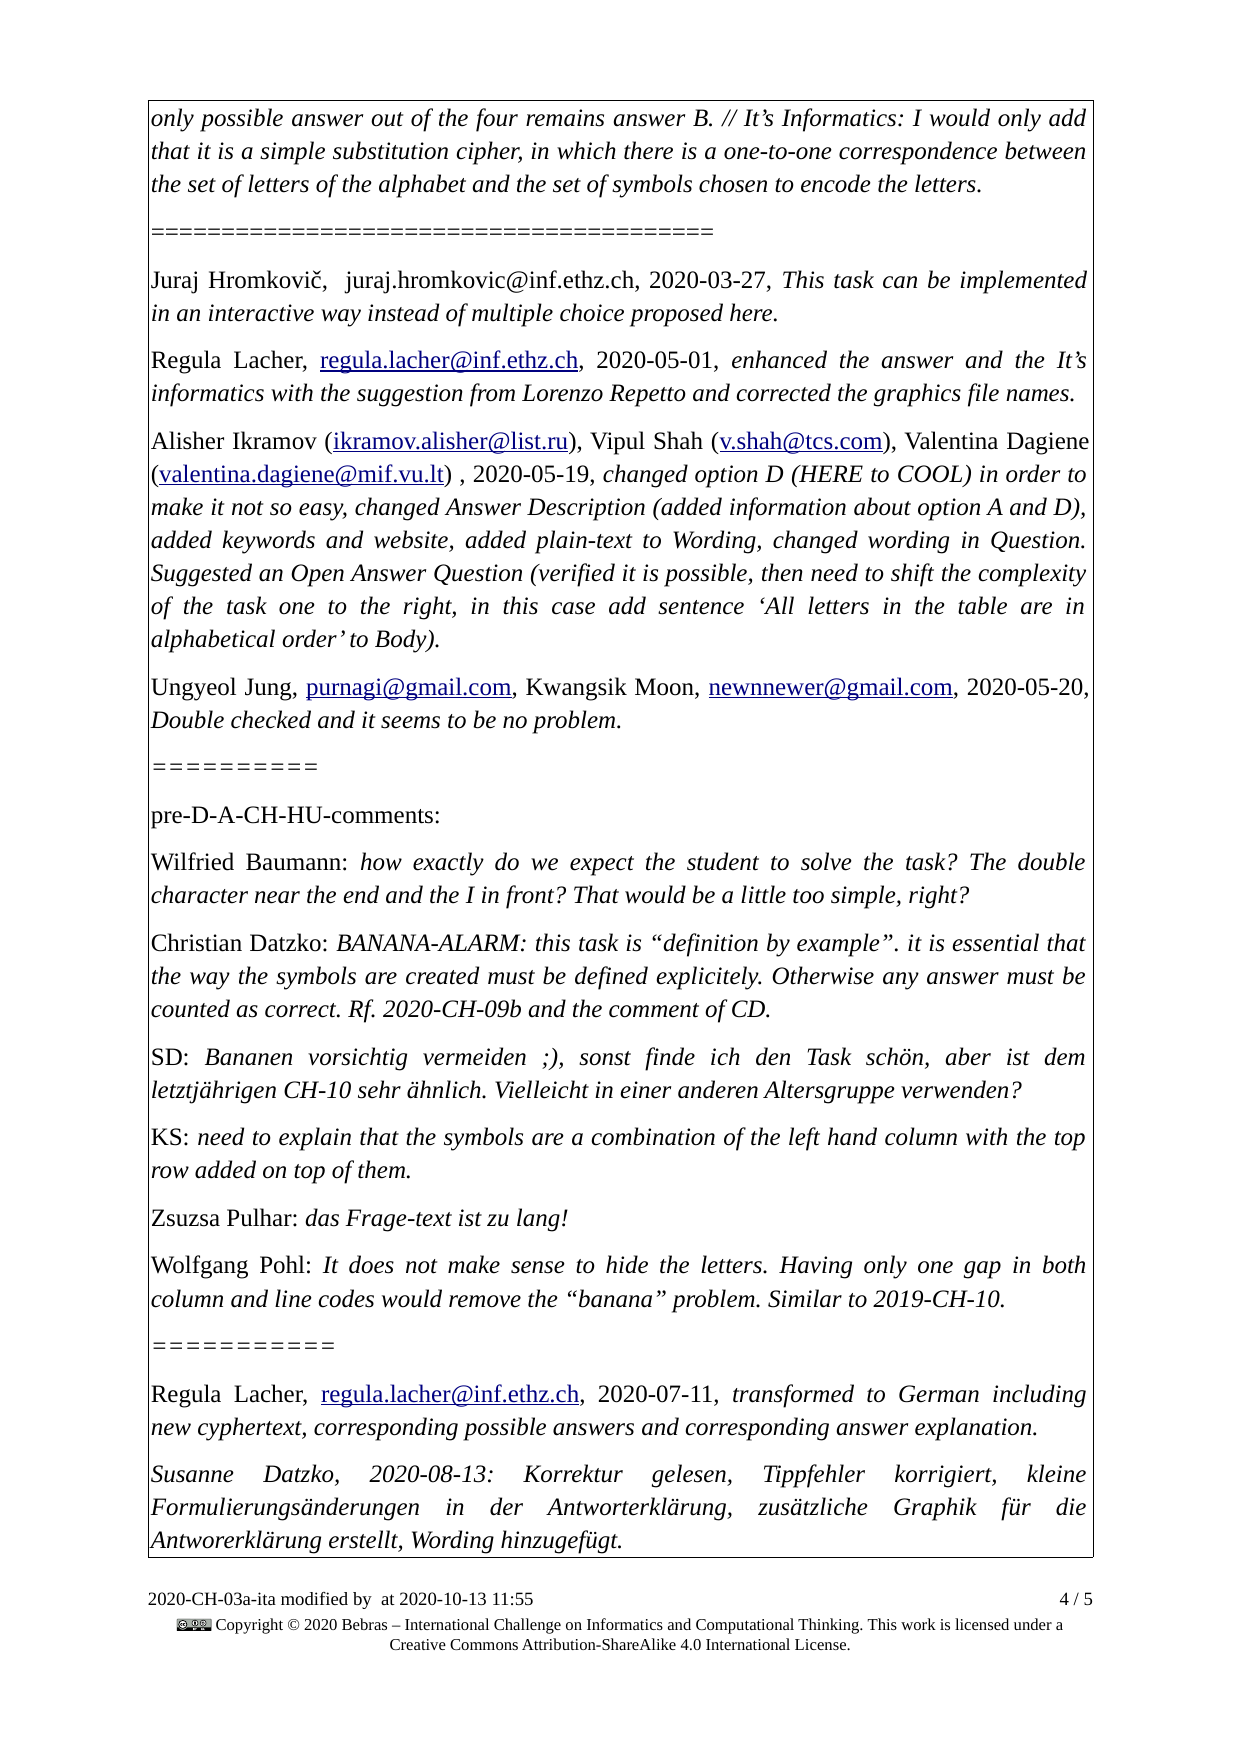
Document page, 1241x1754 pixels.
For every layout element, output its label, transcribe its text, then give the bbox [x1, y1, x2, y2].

text Regula Lacher, regula.lacher@inf.ethz.ch, 2020-05-01, enhanced the answer and the It’s informatics with the suggestion from Lorenzo Repetto and corrected the graphics file names. [149, 342, 1093, 407]
text Alisher Ikramov (ikramov.alisher@list.ru), Vipul Shah (v.shah@tcs.com), Valentina Dagiene (valentina.dagiene@mif.vu.lt) , 2020-05-19, changed option D (HERE to COOL) in order to make it not so easy, changed Answer Description (added information about option A and D), added keywords and website, added plain-text to Wording, changed wording in Question. Suggested an Open Answer Question (verified it is possible, then need to shift the complexity of the task one to the right, in this case add sentence ‘All letters in the table are in alphabetical order’ to Body). [149, 423, 1093, 653]
text SD: Bananen vorsichtig vermeiden ;), sonst finde ich den Task schön, aber ist dem letztjährigen CH-10 sehr ähnlich. Vielleicht in einer anderen Altersgruppe verwenden? [149, 1039, 1093, 1103]
text Juraj Hromkovič, juraj.hromkovic@inf.ethz.ch, 2020-03-27, This task can be implemented in an interactive way instead of multiple choice proposed here. [149, 262, 1093, 326]
text only possible answer out of the four remains answer B. // It’s Informatics: I would only add that it is a simple substitution cipher, in which there is a one-to-one correspondence between the set of letters of the alphabet and the set of symbols chosen to encode the letters. [149, 101, 1093, 198]
text =========== [149, 1328, 1093, 1360]
text Christian Datzko: BANANA-ALARM: this task is “definition by example”. it is essential that the way the symbols are created must be defined explicitely. Otherwise any answer must be counted as correct. Rf. 2020-CH-09b and the comment of CD. [149, 925, 1093, 1023]
text Wolfgang Pohl: It does not make sense to hide the letters. Having only one gap in both column and line codes would remove the “banana” problem. Similar to 2019-CH-10. [149, 1248, 1093, 1312]
text Regula Lacher, regula.lacher@inf.ethz.ch, 2020-07-11, transformed to German including new cyphertext, corresponding possible answers and corresponding answer explanation. [149, 1376, 1093, 1441]
text Susanne Datzko, 2020-08-13: Korrektur gelesen, Tippfehler korrigiert, kleine Formulierungsänderungen in der Antworterklärung, zusätzliche Graphik für die Antworerklärung erstellt, Wording hinzugefügt. [149, 1456, 1093, 1557]
text KS: need to explain that the symbols are a combination of the left hand column with the top row added on top of them. [149, 1119, 1093, 1184]
text Ungyeol Jung, purnagi@gmail.com, Kwangsik Moon, newnnewer@gmail.com, 2020-05-20, Double checked and it seems to be no problem. [149, 669, 1093, 733]
text pre-D-A-CH-HU-comments: [149, 797, 1093, 829]
text ======================================== [149, 214, 1093, 246]
text Wilfried Baumann: how exactly do we expect the student to solve the task? The double character near the end and the I in front? That would be a little too simple, right? [149, 844, 1093, 909]
text Zsuzsa Pulhar: das Frage-text ist zu lang! [149, 1200, 1093, 1232]
text ========== [149, 749, 1093, 781]
